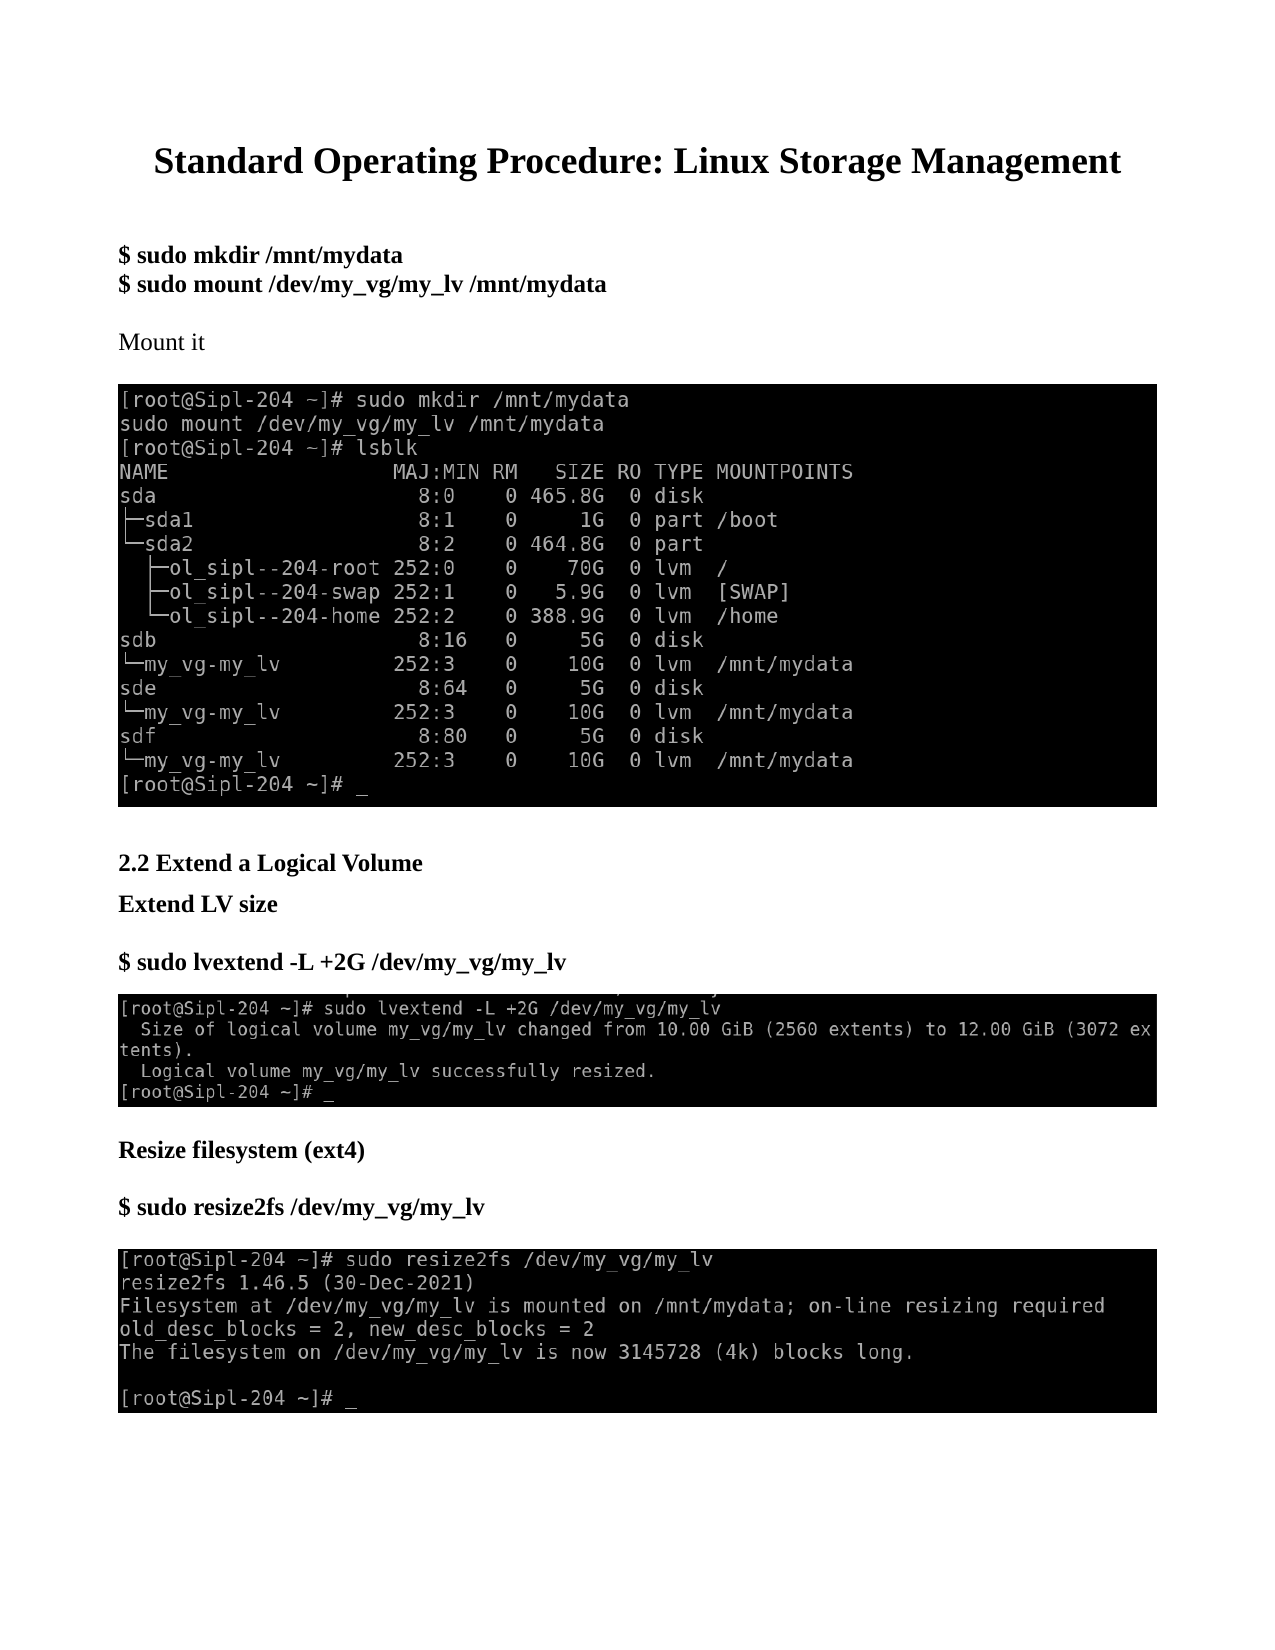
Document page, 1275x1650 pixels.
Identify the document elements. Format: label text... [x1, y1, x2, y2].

text $ sudo mkdir /mnt/mydata [118, 240, 1157, 269]
picture [118, 384, 1157, 807]
text $ sudo resize2fs /dev/my_vg/my_lv [118, 1192, 1157, 1221]
picture [118, 1249, 1157, 1413]
subtitle 2.2 Extend a Logical Volume [118, 848, 1157, 877]
text Extend LV size [118, 889, 1157, 918]
text Resize filesystem (ext4) [118, 1135, 1157, 1164]
text Mount it [118, 327, 1157, 355]
text $ sudo mount /dev/my_vg/my_lv /mnt/mydata [118, 269, 1157, 298]
picture [118, 994, 1157, 1107]
text $ sudo lvextend -L +2G /dev/my_vg/my_lv [118, 947, 1157, 976]
